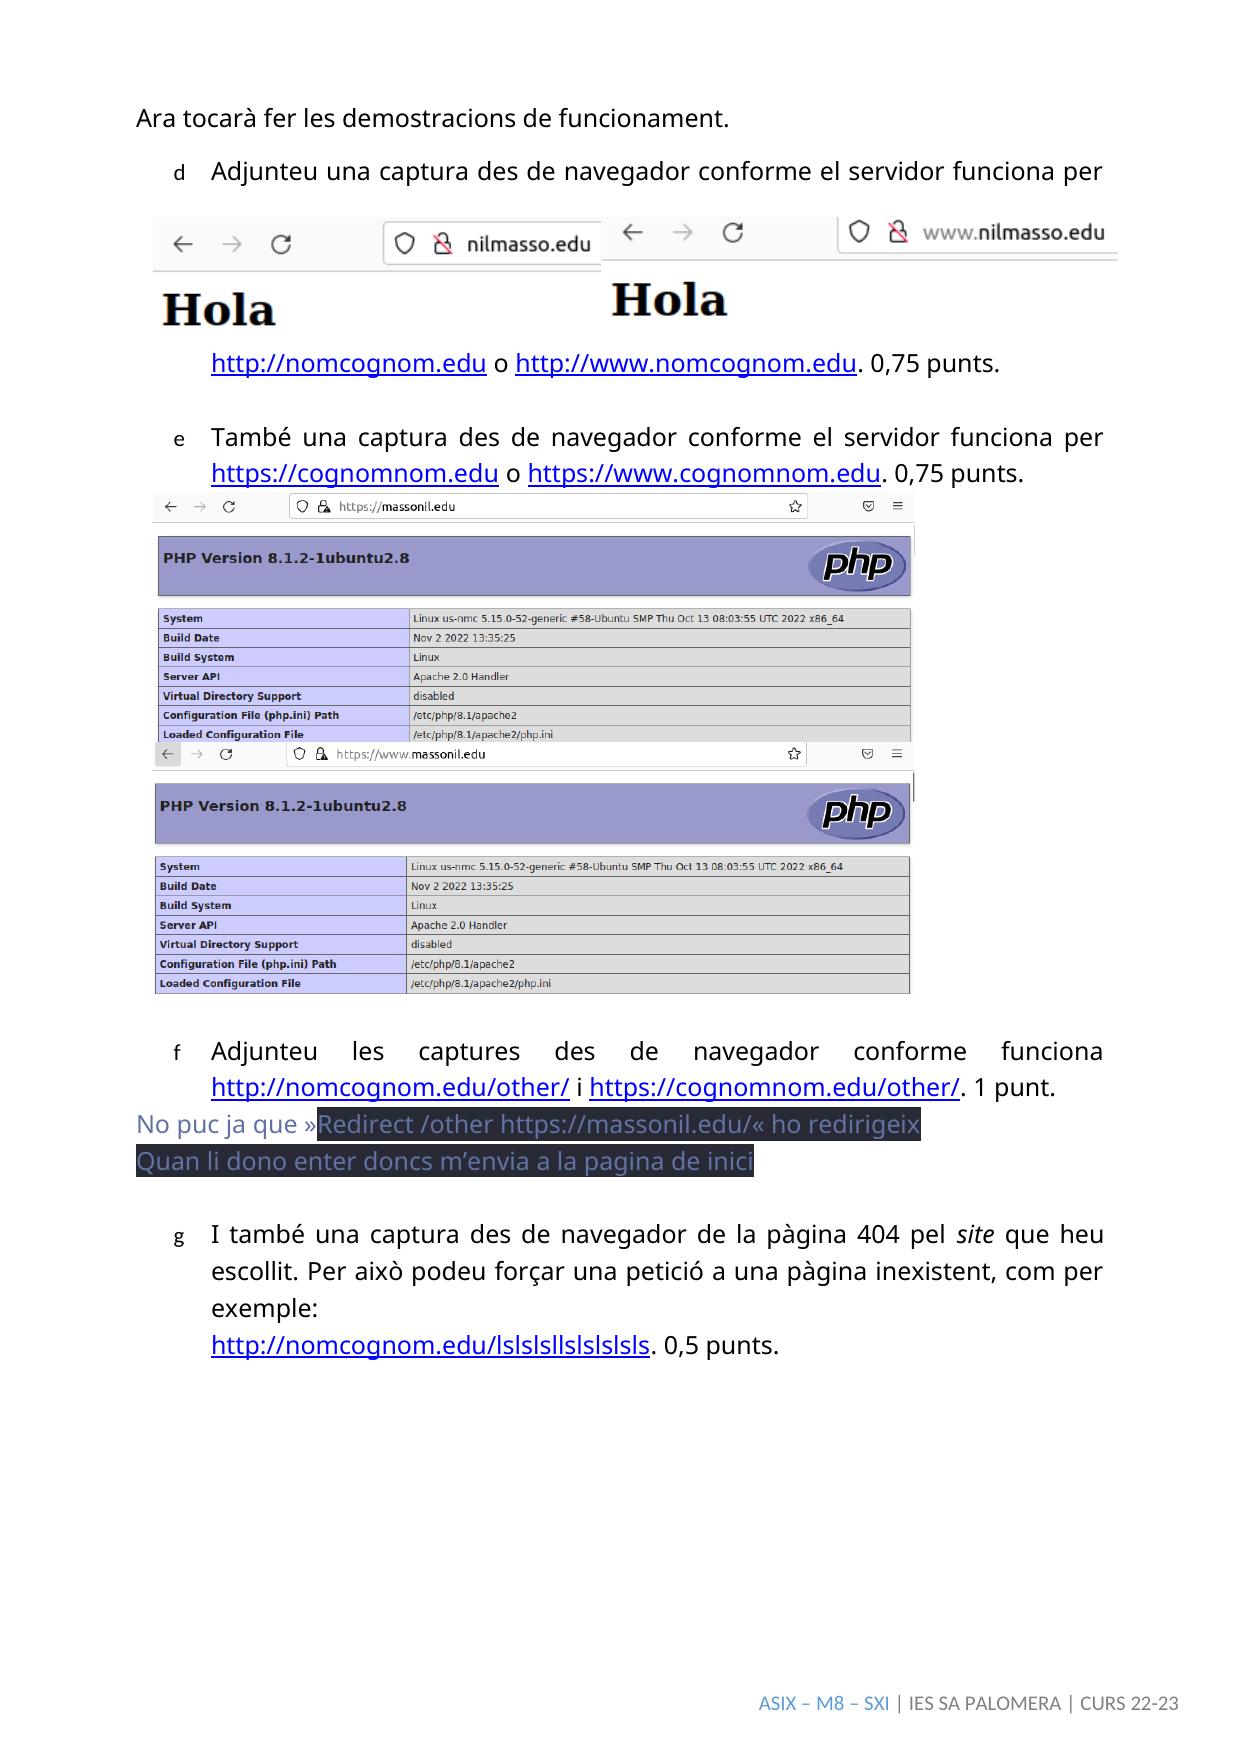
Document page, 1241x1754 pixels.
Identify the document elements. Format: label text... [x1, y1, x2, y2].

picture [152, 492, 915, 994]
list http://nomcognom.edu o http://www.nomcognom.edu. 0,75 punts. [173, 320, 1104, 380]
list http://nomcognom.edu/lslslsllslslslsls. 0,5 punts. [211, 1327, 1104, 1361]
list No puc ja que »Redirect /other https://massonil.edu/« ho redirigeix [136, 1107, 1104, 1141]
list I també una captura des de navegador de la pàgina 404 pel site que heu escollit. Per això podeu forçar una petició a una pàgina inexistent, com per exemple: [173, 1217, 1104, 1324]
list Quan li dono enter doncs m’envia a la pagina de inici [136, 1143, 1104, 1177]
picture [152, 217, 1118, 346]
text Ara tocarà fer les demostracions de funcionament. [136, 100, 1104, 134]
list Adjunteu les captures des de navegador conforme funciona http://nomcognom.edu/other/ i https://cognomnom.edu/other/. 1 punt. [173, 1033, 1104, 1104]
list Adjunteu una captura des de navegador conforme el servidor funciona per [173, 154, 1104, 217]
list També una captura des de navegador conforme el servidor funciona per https://cognomnom.edu o https://www.cognomnom.edu. 0,75 punts. [173, 419, 1104, 490]
